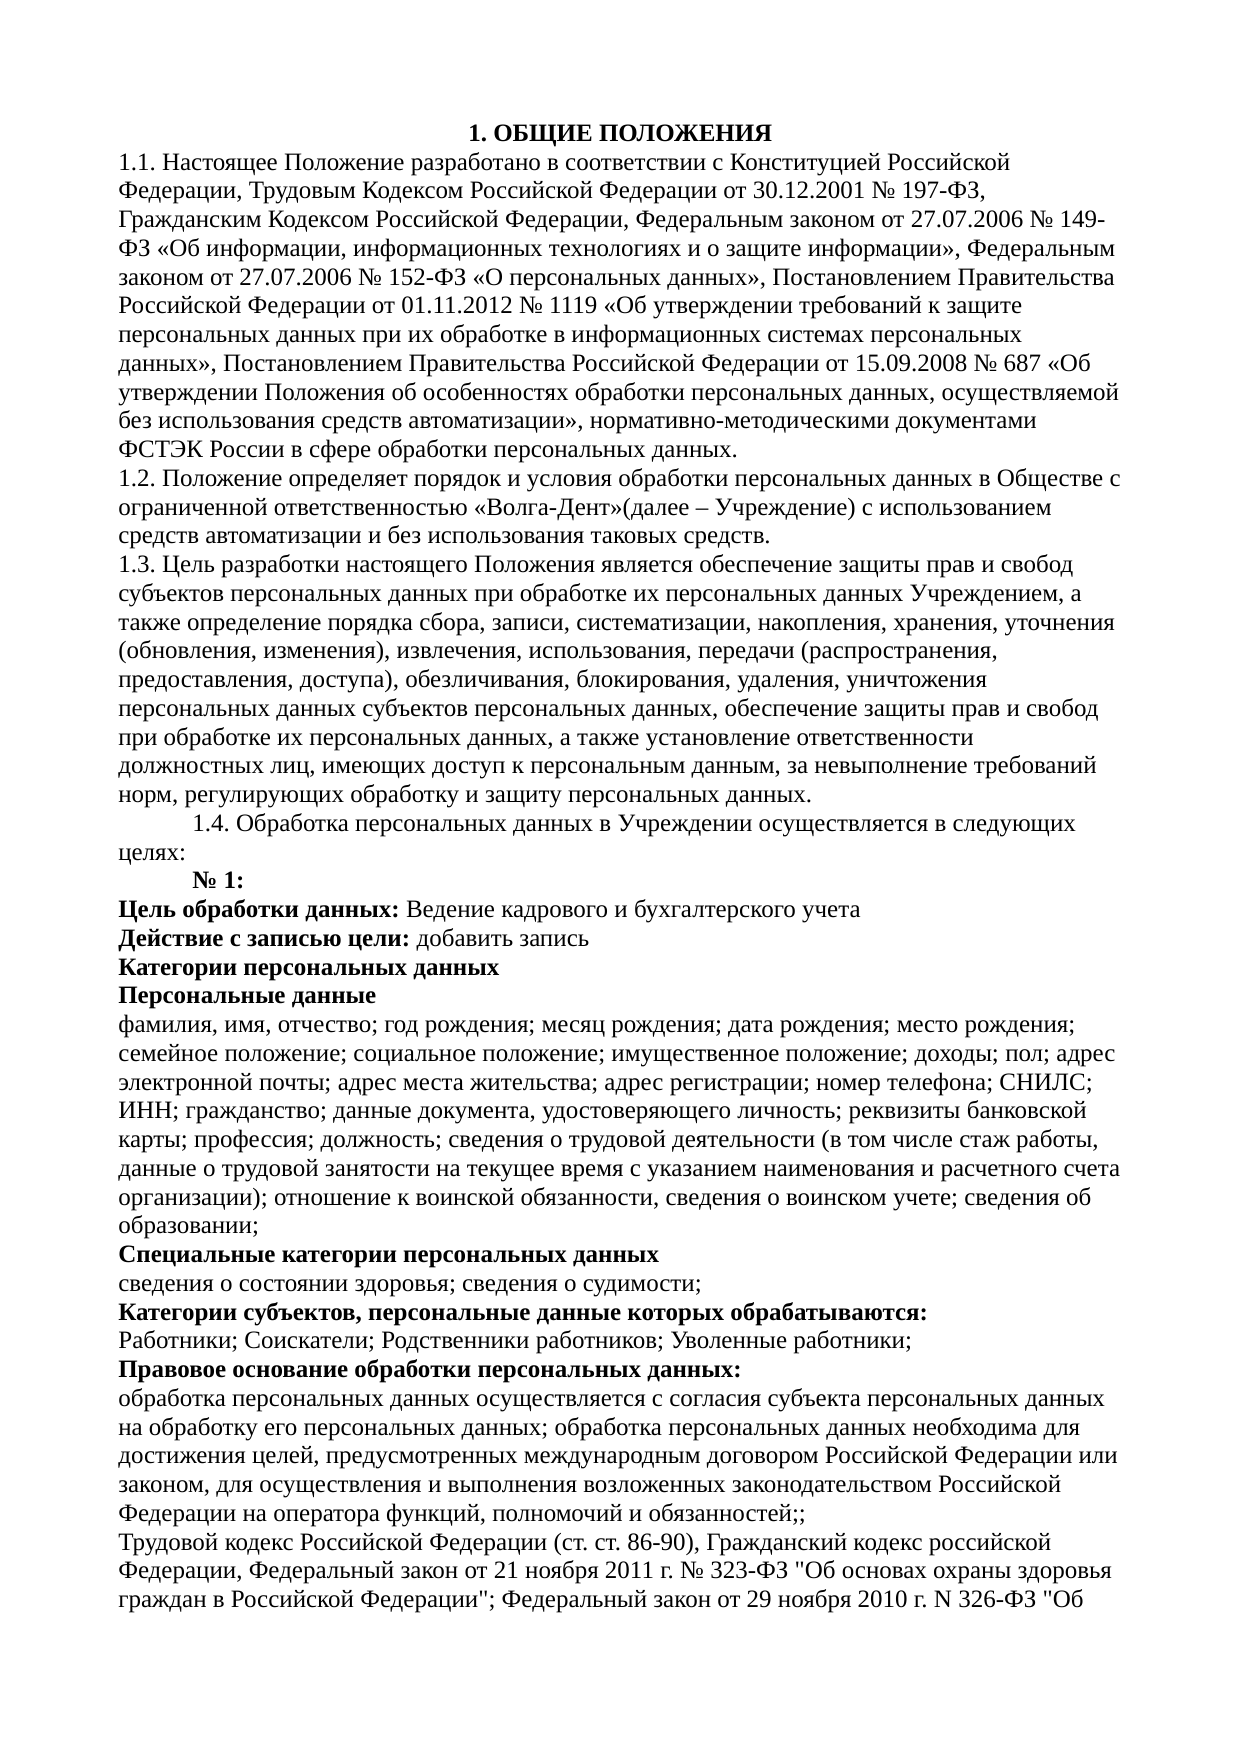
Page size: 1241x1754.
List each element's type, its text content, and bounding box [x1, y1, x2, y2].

text Персональные данные фамилия, имя, отчество; год рождения; месяц рождения; дата рождения; место рождения; семейное положение; социальное положение; имущественное положение; доходы; пол; адрес электронной почты; адрес места жительства; адрес регистрации; номер телефона; СНИЛС; ИНН; гражданство; данные документа, удостоверяющего личность; реквизиты банковской карты; профессия; должность; сведения о трудовой деятельности (в том числе стаж работы, данные о трудовой занятости на текущее время с указанием наименования и расчетного счета организации); отношение к воинской обязанности, сведения о воинском учете; сведения об образовании; Специальные категории персональных данных сведения о состоянии здоровья; сведения о судимости; [118, 981, 1122, 1297]
text обработка персональных данных осуществляется с согласия субъекта персональных данных на обработку его персональных данных; обработка персональных данных необходима для достижения целей, предусмотренных международным договором Российской Федерации или законом, для осуществления и выполнения возложенных законодательством Российской Федерации на оператора функций, полномочий и обязанностей;; Трудовой кодекс Российской Федерации (ст. ст. 86-90), Гражданский кодекс российской Федерации, Федеральный закон от 21 ноября 2011 г. № 323-ФЗ "Об основах охраны здоровья граждан в Российской Федерации"; Федеральный закон от 29 ноября 2010 г. N 326-ФЗ "Об [118, 1383, 1122, 1613]
subtitle 1.3. Цель разработки настоящего Положения является обеспечение защиты прав и свобод субъектов персональных данных при обработке их персональных данных Учреждением, а также определение порядка сбора, записи, систематизации, накопления, хранения, уточнения (обновления, изменения), извлечения, использования, передачи (распространения, предоставления, доступа), обезличивания, блокирования, удаления, уничтожения персональных данных субъектов персональных данных, обеспечение защиты прав и свобод при обработке их персональных данных, а также установление ответственности должностных лиц, имеющих доступ к персональным данным, за невыполнение требований норм, регулирующих обработку и защиту персональных данных. [118, 549, 1122, 808]
text Работники; Соискатели; Родственники работников; Уволенные работники; [118, 1326, 1122, 1354]
text Правовое основание обработки персональных данных: [118, 1354, 1122, 1383]
text № 1: [118, 866, 1122, 894]
text 1.1. Настоящее Положение разработано в соответствии с Конституцией Российской Федерации, Трудовым Кодексом Российской Федерации от 30.12.2001 № 197-ФЗ, Гражданским Кодексом Российской Федерации, Федеральным законом от 27.07.2006 № 149-ФЗ «Об информации, информационных технологиях и о защите информации», Федеральным законом от 27.07.2006 № 152-ФЗ «О персональных данных», Постановлением Правительства Российской Федерации от 01.11.2012 № 1119 «Об утверждении требований к защите персональных данных при их обработке в информационных системах персональных данных», Постановлением Правительства Российской Федерации от 15.09.2008 № 687 «Об утверждении Положения об особенностях обработки персональных данных, осуществляемой без использования средств автоматизации», нормативно-методическими документами ФСТЭК России в сфере обработки персональных данных. [118, 147, 1122, 463]
text Категории персональных данных [118, 952, 1122, 981]
text 1.2. Положение определяет порядок и условия обработки персональных данных в Обществе с ограниченной ответственностью «Волга-Дент»(далее – Учреждение) с использованием средств автоматизации и без использования таковых средств. [118, 463, 1122, 549]
text Категории субъектов, персональные данные которых обрабатываются: [118, 1297, 1122, 1326]
text 1.4. Обработка персональных данных в Учреждении осуществляется в следующих целях: [118, 808, 1122, 866]
text Цель обработки данных: Ведение кадрового и бухгалтерского учета [118, 894, 1122, 923]
text Действие с записью цели: добавить запись [118, 923, 1122, 952]
text 1. ОБЩИЕ ПОЛОЖЕНИЯ [118, 118, 1122, 147]
